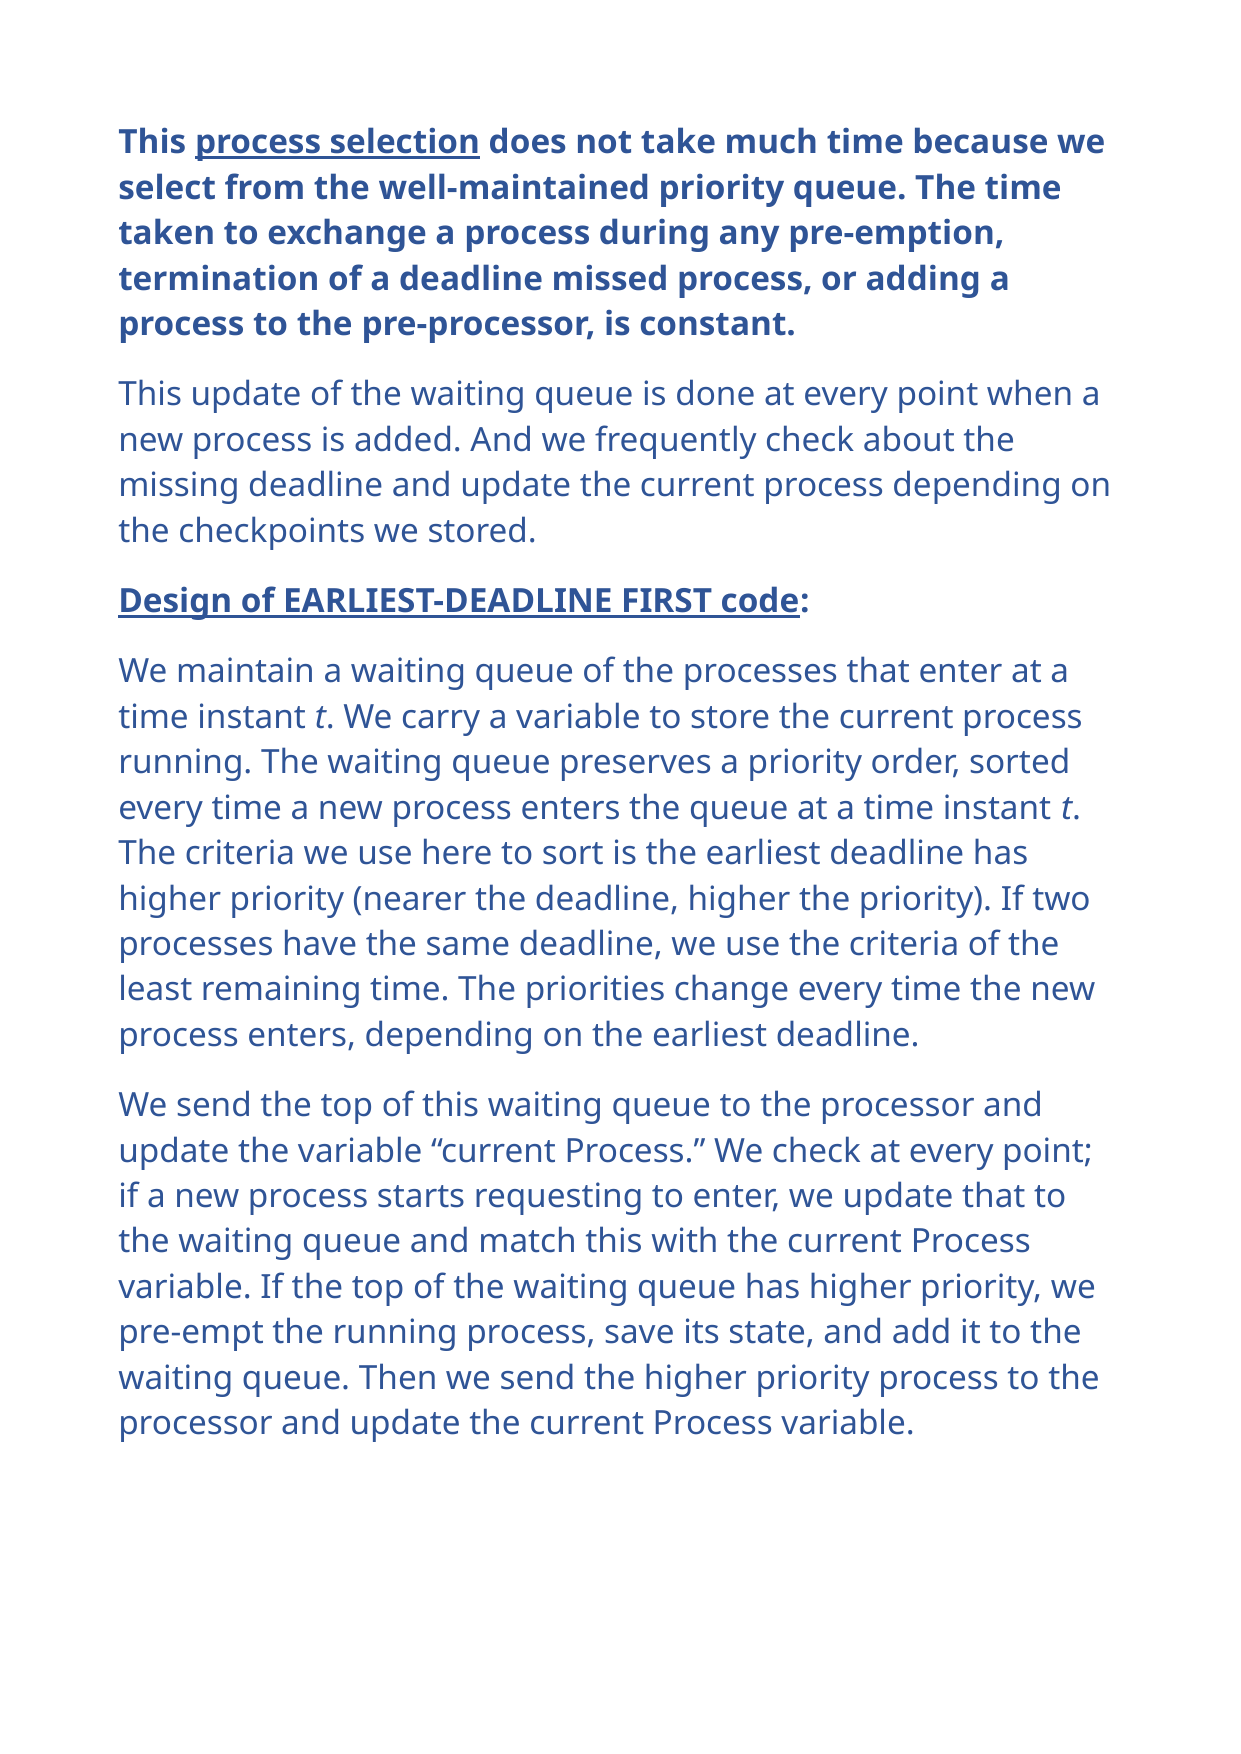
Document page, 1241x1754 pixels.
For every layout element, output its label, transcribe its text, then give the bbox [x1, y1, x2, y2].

subtitle We maintain a waiting queue of the processes that enter at a time instant t. We carry a variable to store the current process running. The waiting queue preserves a priority order, sorted every time a new process enters the queue at a time instant t. The criteria we use here to sort is the earliest deadline has higher priority (nearer the deadline, higher the priority). If two processes have the same deadline, we use the criteria of the least remaining time. The priorities change every time the new process enters, depending on the earliest deadline. [118, 647, 1122, 1056]
subtitle This update of the waiting queue is done at every point when a new process is added. And we frequently check about the missing deadline and update the current process depending on the checkpoints we stored. [118, 370, 1122, 552]
subtitle This process selection does not take much time because we select from the well-maintained priority queue. The time taken to exchange a process during any pre-emption, termination of a deadline missed process, or adding a process to the pre-processor, is constant. [118, 118, 1122, 345]
subtitle Design of EARLIEST-DEADLINE FIRST code: [118, 577, 1122, 622]
subtitle We send the top of this waiting queue to the processor and update the variable “current Process.” We check at every point; if a new process starts requesting to enter, we update that to the waiting queue and match this with the current Process variable. If the top of the waiting queue has higher priority, we pre-empt the running process, save its state, and add it to the waiting queue. Then we send the higher priority process to the processor and update the current Process variable. [118, 1081, 1122, 1444]
